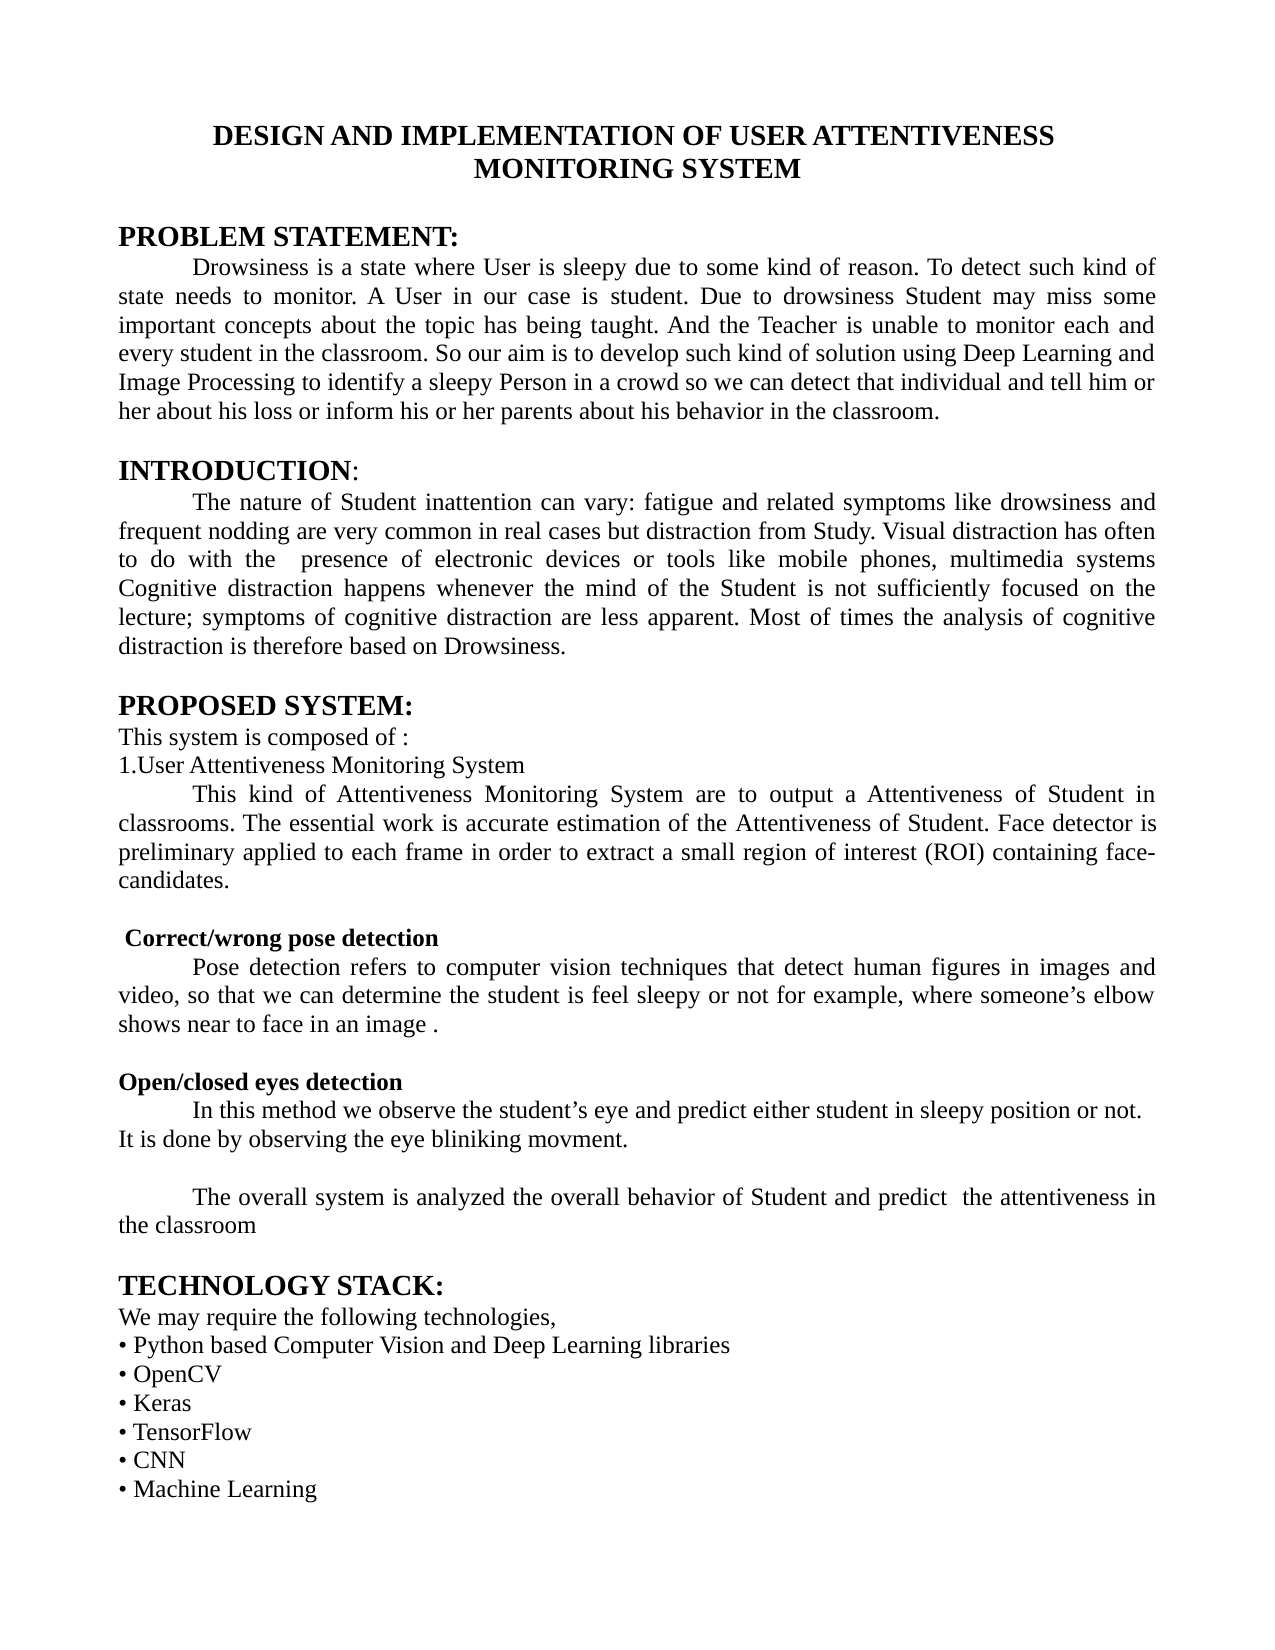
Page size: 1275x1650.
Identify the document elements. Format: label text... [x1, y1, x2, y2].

text • CNN [118, 1445, 1157, 1474]
text In this method we observe the student’s eye and predict either student in sleepy position or not. [118, 1096, 1157, 1124]
text 1.User Attentiveness Monitoring System [118, 751, 1157, 779]
text Drowsiness is a state where User is sleepy due to some kind of reason. To detect such kind of state needs to monitor. A User in our case is student. Due to drowsiness Student may miss some important concepts about the topic has being taught. And the Teacher is unable to monitor each and every student in the classroom. So our aim is to develop such kind of solution using Deep Learning and Image Processing to identify a sleepy Person in a crowd so we can detect that individual and tell him or her about his loss or inform his or her parents about his behavior in the classroom. [118, 252, 1157, 425]
text It is done by observing the eye bliniking movment. [118, 1124, 1157, 1153]
text This kind of Attentiveness Monitoring System are to output a Attentiveness of Student in classrooms. The essential work is accurate estimation of the Attentiveness of Student. Face detector is preliminary applied to each frame in order to extract a small region of interest (ROI) containing face-candidates. [118, 779, 1157, 894]
text PROBLEM STATEMENT: [118, 219, 1157, 252]
text Pose detection refers to computer vision techniques that detect human figures in images and video, so that we can determine the student is feel sleepy or not for example, where someone’s elbow shows near to face in an image . [118, 952, 1157, 1038]
text • Machine Learning [118, 1474, 1157, 1503]
text • Keras [118, 1388, 1157, 1417]
text The nature of Student inattention can vary: fatigue and related symptoms like drowsiness and frequent nodding are very common in real cases but distraction from Study. Visual distraction has often to do with the presence of electronic devices or tools like mobile phones, multimedia systems Cognitive distraction happens whenever the mind of the Student is not sufficiently focused on the lecture; symptoms of cognitive distraction are less apparent. Most of times the analysis of cognitive distraction is therefore based on Drowsiness. [118, 487, 1157, 659]
text The overall system is analyzed the overall behavior of Student and predict the attentiveness in the classroom [118, 1182, 1157, 1239]
text Open/closed eyes detection [118, 1067, 1157, 1096]
text • TensorFlow [118, 1417, 1157, 1445]
text DESIGN AND IMPLEMENTATION OF USER ATTENTIVENESS [118, 118, 1157, 152]
text • OpenCV [118, 1359, 1157, 1388]
text • Python based Computer Vision and Deep Learning libraries [118, 1330, 1157, 1359]
text PROPOSED SYSTEM: [118, 688, 1157, 722]
text INTRODUCTION: [118, 453, 1157, 487]
text This system is composed of : [118, 722, 1157, 751]
text MONITORING SYSTEM [118, 152, 1157, 185]
text Correct/wrong pose detection [118, 923, 1157, 952]
text TECHNOLOGY STACK: [118, 1268, 1157, 1302]
text We may require the following technologies, [118, 1302, 1157, 1330]
